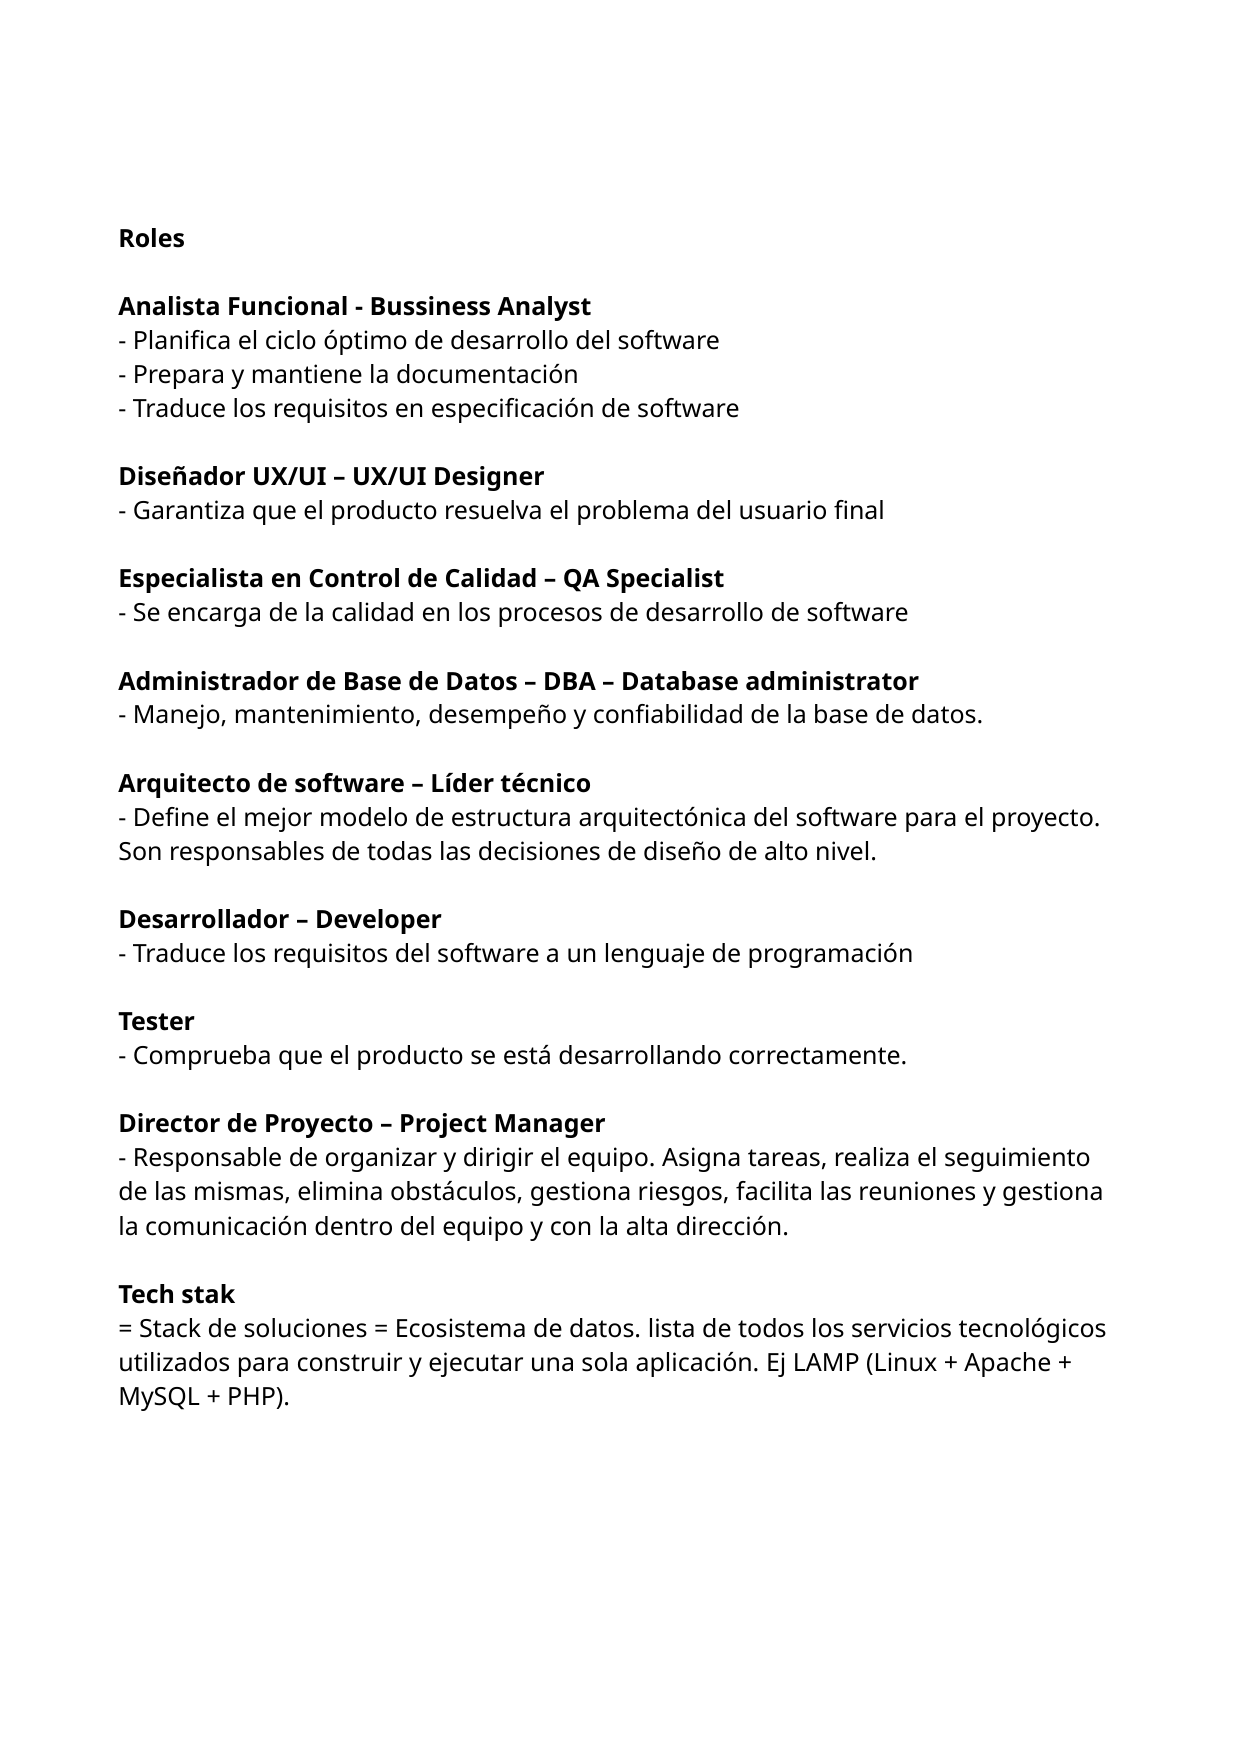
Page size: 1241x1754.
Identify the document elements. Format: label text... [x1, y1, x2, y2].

text Desarrollador – Developer [118, 902, 1122, 936]
text - Traduce los requisitos del software a un lenguaje de programación [118, 936, 1122, 970]
text - Define el mejor modelo de estructura arquitectónica del software para el proyecto. Son responsables de todas las decisiones de diseño de alto nivel. [118, 799, 1122, 867]
text Tester [118, 1004, 1122, 1038]
text Tech stak [118, 1276, 1122, 1310]
text - Traduce los requisitos en especificación de software [118, 391, 1122, 425]
text Arquitecto de software – Líder técnico [118, 765, 1122, 799]
text - Se encarga de la calidad en los procesos de desarrollo de software [118, 595, 1122, 629]
text - Comprueba que el producto se está desarrollando correctamente. [118, 1038, 1122, 1072]
text Analista Funcional - Bussiness Analyst [118, 288, 1122, 322]
text Administrador de Base de Datos – DBA – Database administrator [118, 663, 1122, 697]
text - Prepara y mantiene la documentación [118, 357, 1122, 391]
text Especialista en Control de Calidad – QA Specialist [118, 561, 1122, 595]
text - Responsable de organizar y dirigir el equipo. Asigna tareas, realiza el seguimiento de las mismas, elimina obstáculos, gestiona riesgos, facilita las reuniones y gestiona la comunicación dentro del equipo y con la alta dirección. [118, 1140, 1122, 1242]
text - Garantiza que el producto resuelva el problema del usuario final [118, 493, 1122, 527]
text - Planifica el ciclo óptimo de desarrollo del software [118, 322, 1122, 357]
text - Manejo, mantenimiento, desempeño y confiabilidad de la base de datos. [118, 697, 1122, 731]
text Roles [118, 220, 1122, 254]
text Director de Proyecto – Project Manager [118, 1106, 1122, 1140]
text Diseñador UX/UI – UX/UI Designer [118, 459, 1122, 493]
text = Stack de soluciones = Ecosistema de datos. lista de todos los servicios tecnológicos utilizados para construir y ejecutar una sola aplicación. Ej LAMP (Linux + Apache + MySQL + PHP). [118, 1310, 1122, 1412]
